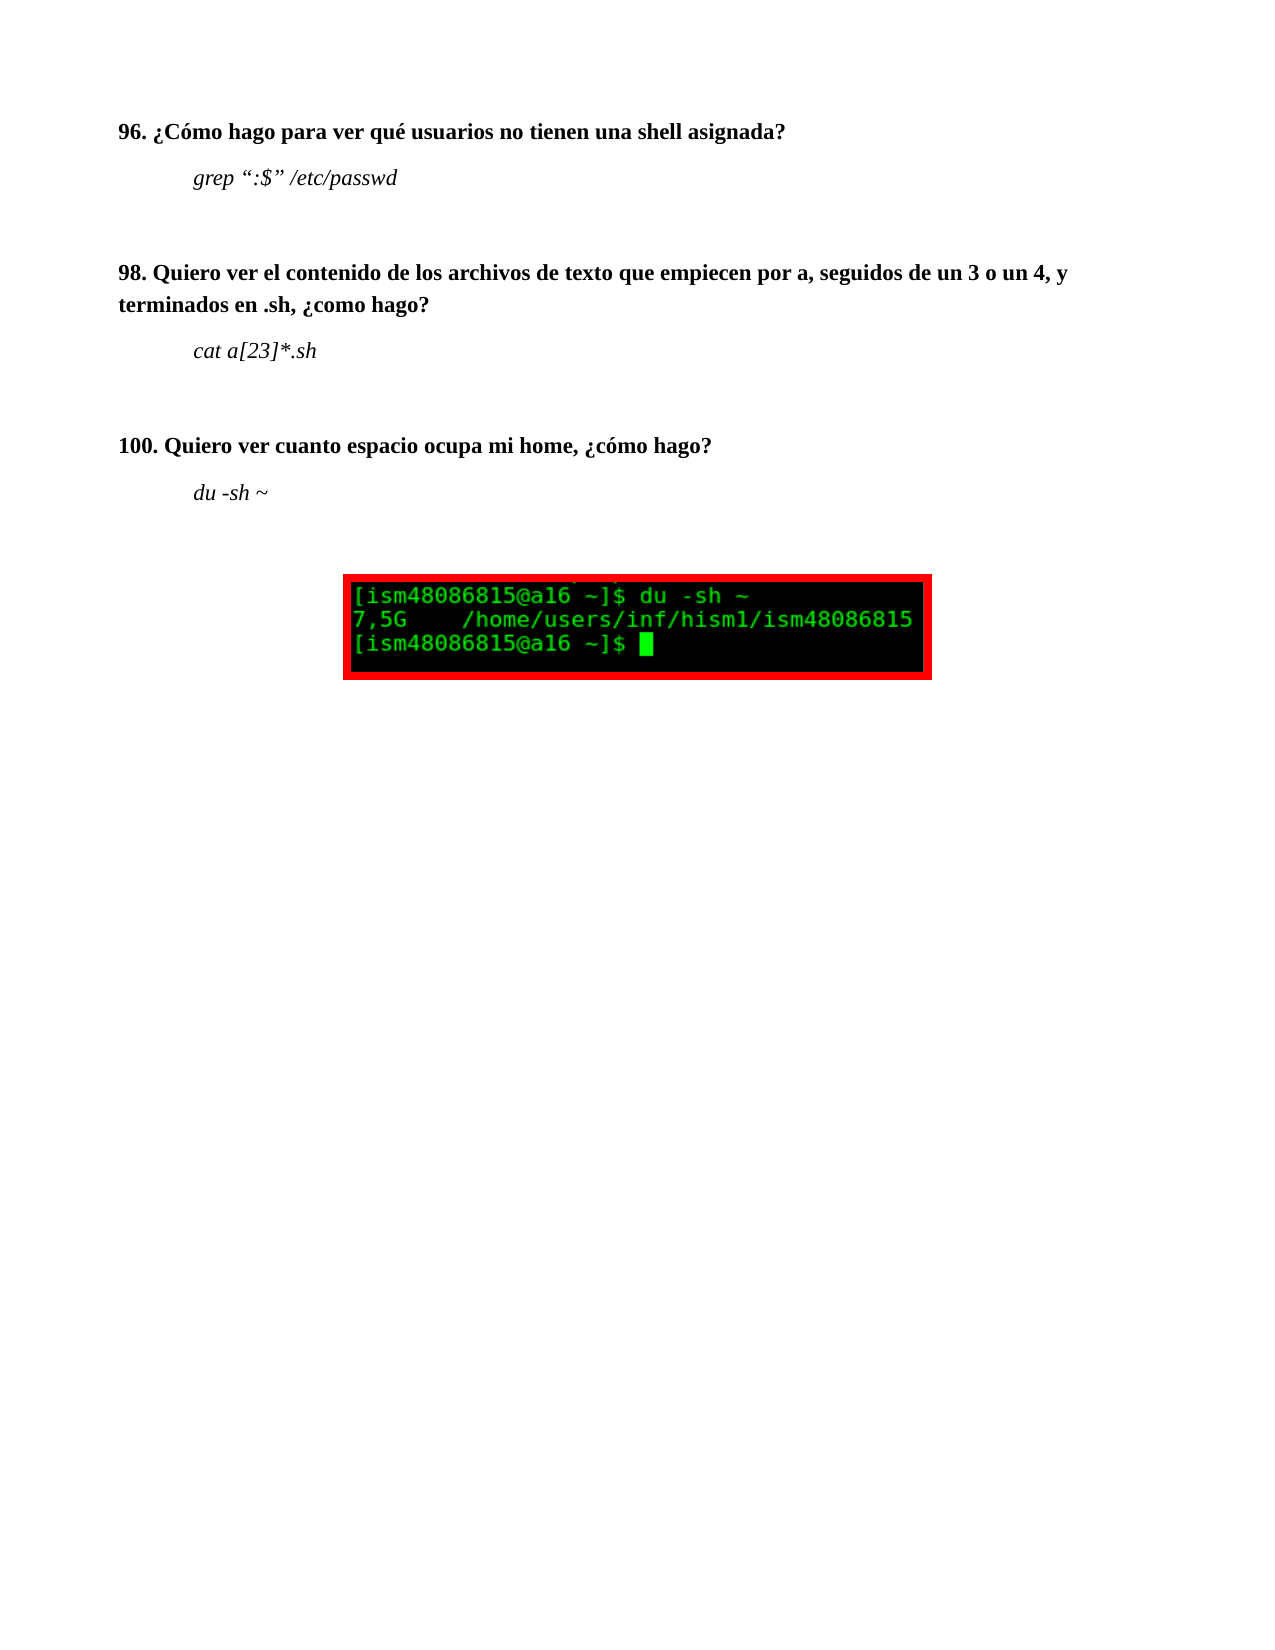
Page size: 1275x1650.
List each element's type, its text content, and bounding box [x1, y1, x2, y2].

text 100. Quiero ver cuanto espacio ocupa mi home, ¿cómo hago? [118, 432, 1157, 459]
text 96. ¿Cómo hago para ver qué usuarios no tienen una shell asignada? [118, 118, 1157, 144]
text du -sh ~ [118, 478, 1157, 505]
text grep “:$” /etc/passwd [118, 164, 1157, 191]
text 98. Quiero ver el contenido de los archivos de texto que empiecen por a, seguidos de un 3 o un 4, y terminados en .sh, ¿como hago? [118, 259, 1157, 317]
picture [351, 582, 924, 672]
text cat a[23]*.sh [118, 337, 1157, 363]
